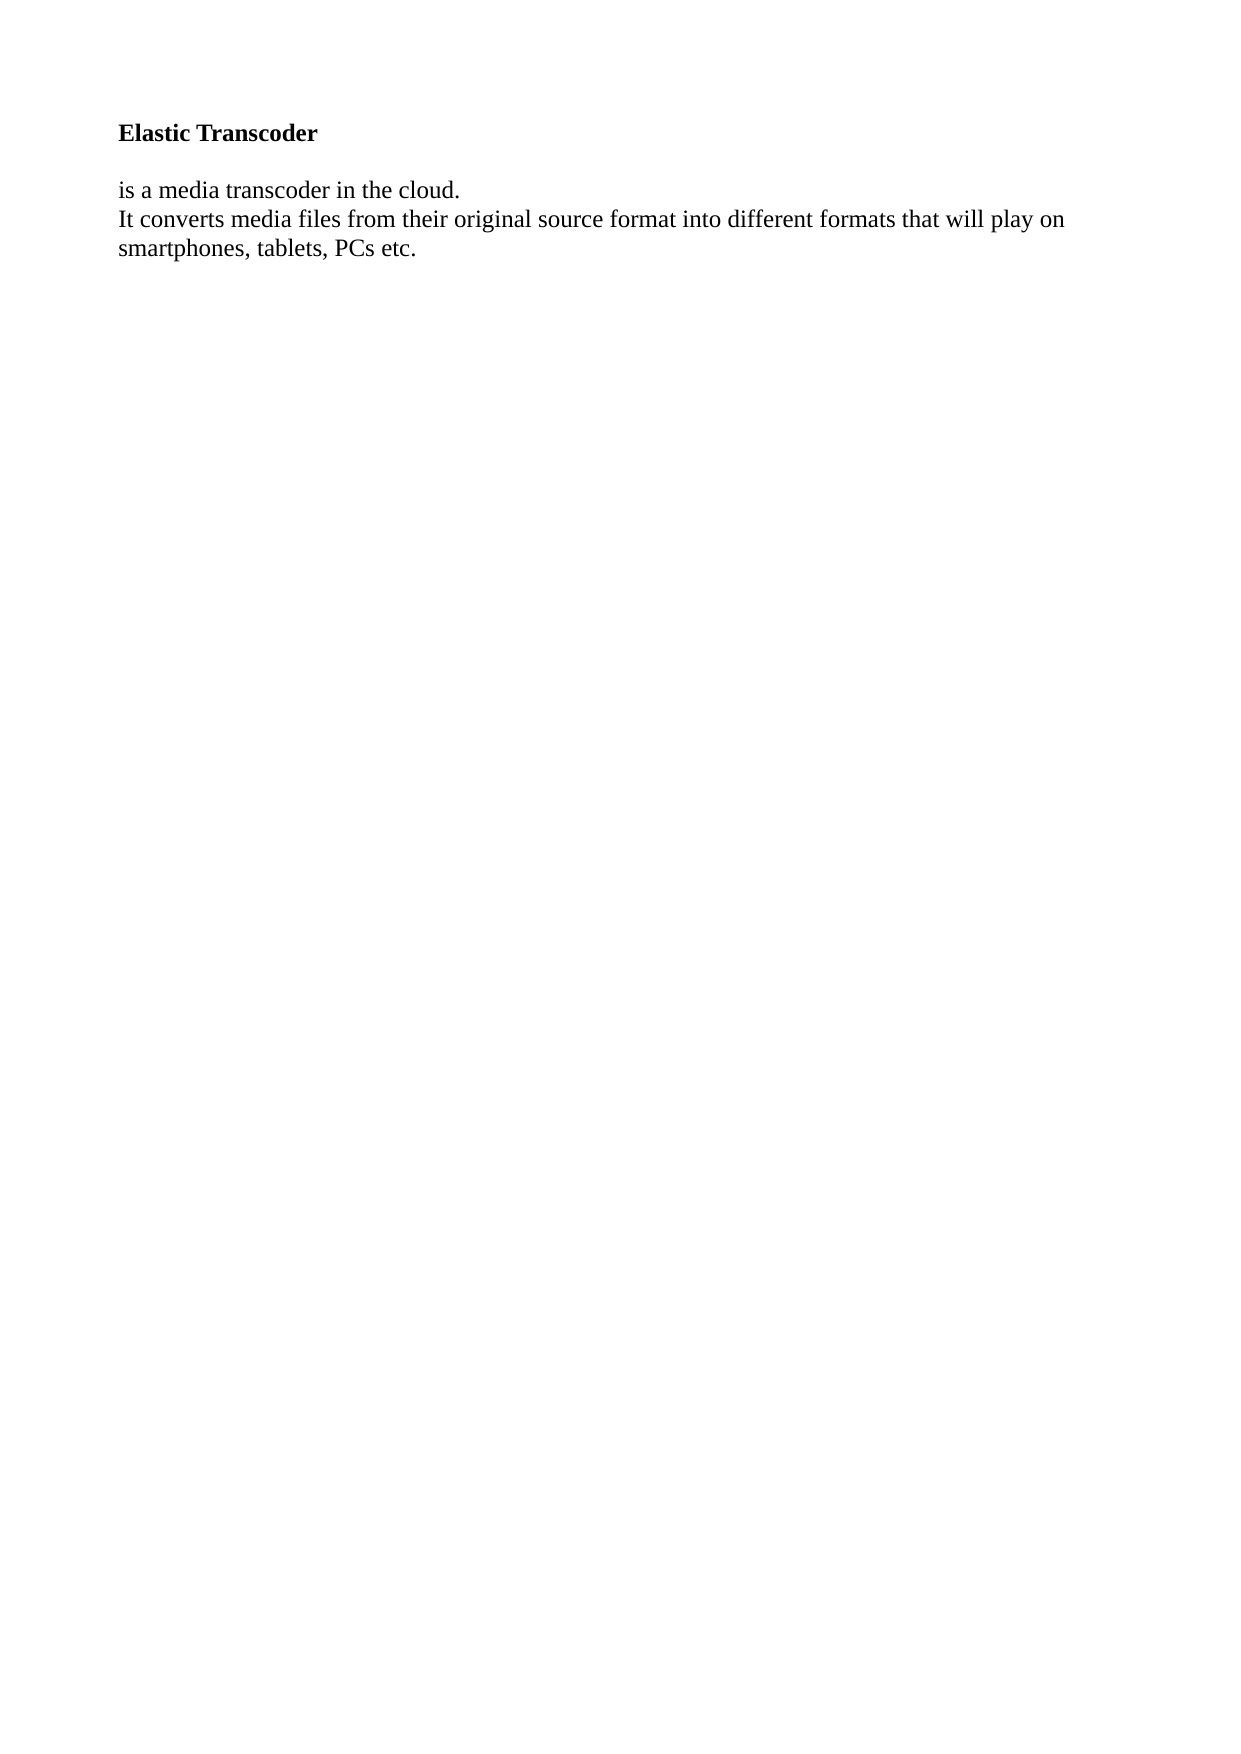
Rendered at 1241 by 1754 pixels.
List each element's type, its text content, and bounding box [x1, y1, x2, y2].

text is a media transcoder in the cloud. [118, 176, 1122, 204]
text Elastic Transcoder [118, 118, 1122, 147]
text It converts media files from their original source format into different formats that will play on smartphones, tablets, PCs etc. [118, 204, 1122, 262]
